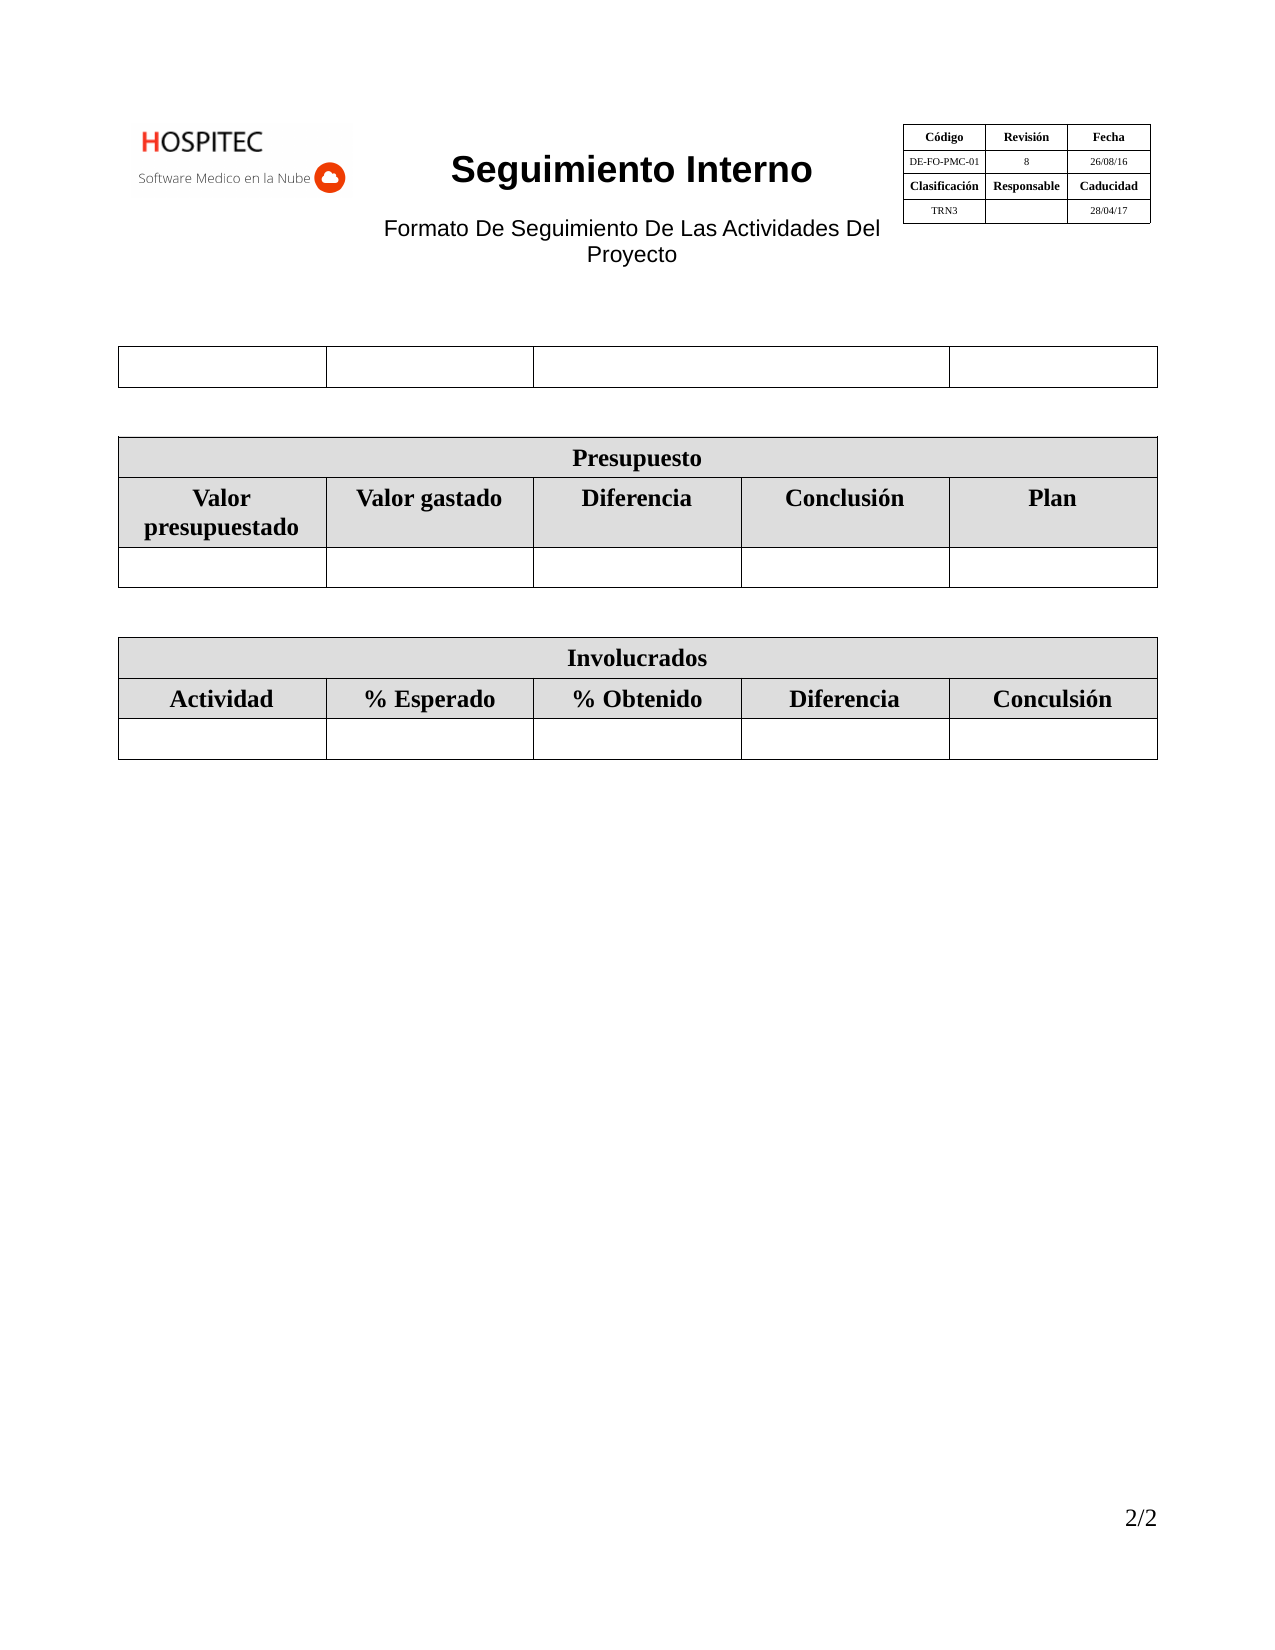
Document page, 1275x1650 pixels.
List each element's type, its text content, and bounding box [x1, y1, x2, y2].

table_cell % Esperado [327, 679, 533, 718]
table_cell [534, 719, 741, 759]
table_cell [742, 548, 949, 587]
table_cell [950, 347, 1157, 387]
table_cell Actividad [119, 679, 326, 718]
table_cell Plan [950, 478, 1157, 547]
table_cell [534, 347, 949, 387]
table_cell % Obtenido [534, 679, 741, 718]
table_cell [950, 548, 1157, 587]
table_cell [327, 719, 533, 759]
table_cell [327, 548, 533, 587]
table_cell [742, 719, 949, 759]
table_cell Valor gastado [327, 478, 533, 547]
table_cell [327, 347, 533, 387]
table_header Presupuesto [119, 438, 1157, 477]
table_cell [119, 548, 326, 587]
table_cell Valor presupuestado [119, 478, 326, 547]
table_cell [534, 548, 741, 587]
table_cell [119, 719, 326, 759]
table_header Involucrados [119, 638, 1157, 678]
table_cell Conculsión [950, 679, 1157, 718]
table_cell [119, 347, 326, 387]
table_cell Conclusión [742, 478, 949, 547]
table_cell [950, 719, 1157, 759]
table_cell Diferencia [742, 679, 949, 718]
picture [131, 123, 353, 198]
table_cell Diferencia [534, 478, 741, 547]
